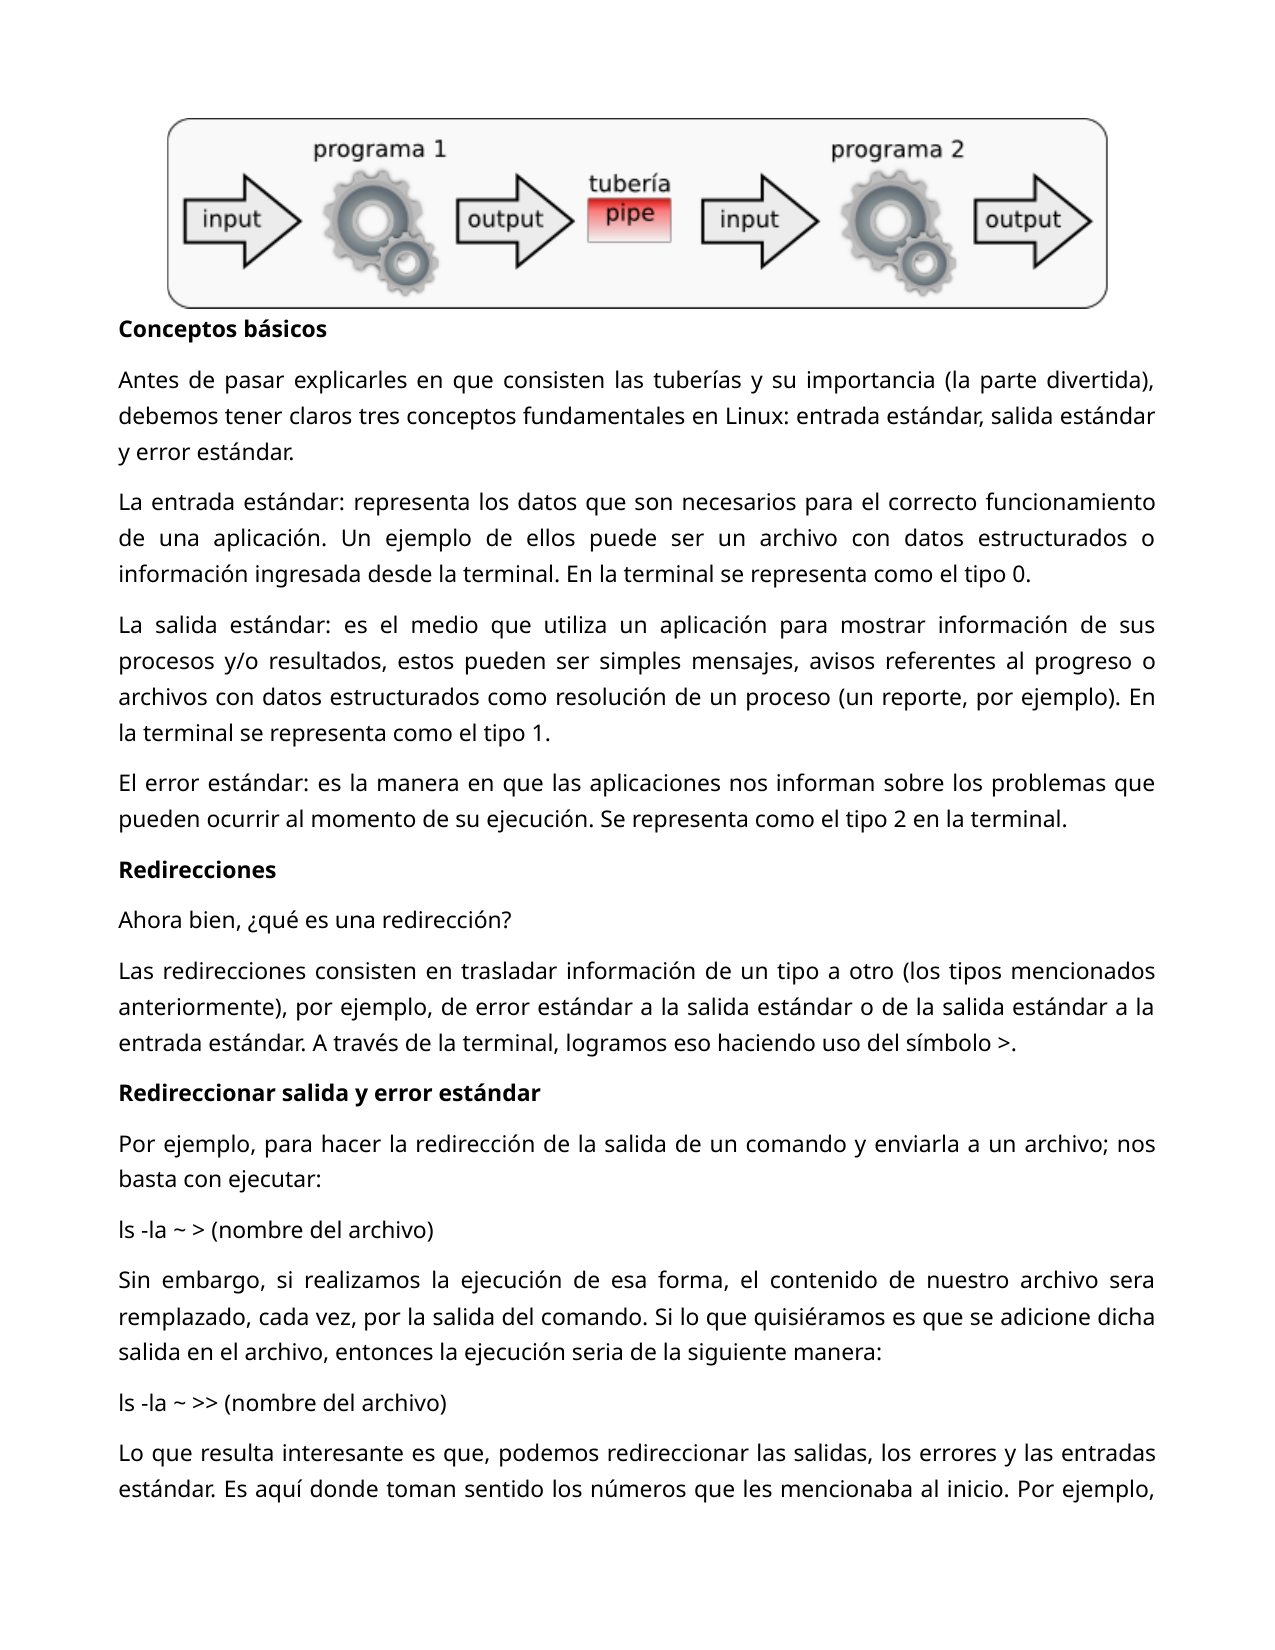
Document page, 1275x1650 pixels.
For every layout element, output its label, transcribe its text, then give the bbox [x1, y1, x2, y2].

picture [167, 118, 1108, 309]
text ls -la ~ >> (nombre del archivo) [118, 1387, 1157, 1418]
text El error estándar: es la manera en que las aplicaciones nos informan sobre los problemas que pueden ocurrir al momento de su ejecución. Se representa como el tipo 2 en la terminal. [118, 767, 1157, 834]
text ls -la ~ > (nombre del archivo) [118, 1214, 1157, 1245]
text La entrada estándar: representa los datos que son necesarios para el correcto funcionamiento de una aplicación. Un ejemplo de ellos puede ser un archivo con datos estructurados o información ingresada desde la terminal. En la terminal se representa como el tipo 0. [118, 486, 1157, 589]
text Conceptos básicos [118, 118, 1157, 345]
text Redirecciones [118, 853, 1157, 885]
text Redireccionar salida y error estándar [118, 1077, 1157, 1108]
text Antes de pasar explicarles en que consisten las tuberías y su importancia (la parte divertida), debemos tener claros tres conceptos fundamentales en Linux: entrada estándar, salida estándar y error estándar. [118, 364, 1157, 467]
text Lo que resulta interesante es que, podemos redireccionar las salidas, los errores y las entradas estándar. Es aquí donde toman sentido los números que les mencionaba al inicio. Por ejemplo, [118, 1437, 1157, 1504]
text La salida estándar: es el medio que utiliza un aplicación para mostrar información de sus procesos y/o resultados, estos pueden ser simples mensajes, avisos referentes al progreso o archivos con datos estructurados como resolución de un proceso (un reporte, por ejemplo). En la terminal se representa como el tipo 1. [118, 609, 1157, 748]
text Sin embargo, si realizamos la ejecución de esa forma, el contenido de nuestro archivo sera remplazado, cada vez, por la salida del comando. Si lo que quisiéramos es que se adicione dicha salida en el archivo, entonces la ejecución seria de la siguiente manera: [118, 1264, 1157, 1368]
text Por ejemplo, para hacer la redirección de la salida de un comando y enviarla a un archivo; nos basta con ejecutar: [118, 1127, 1157, 1195]
text Las redirecciones consisten en trasladar información de un tipo a otro (los tipos mencionados anteriormente), por ejemplo, de error estándar a la salida estándar o de la salida estándar a la entrada estándar. A través de la terminal, logramos eso haciendo uso del símbolo >. [118, 954, 1157, 1058]
text Ahora bien, ¿qué es una redirección? [118, 904, 1157, 935]
